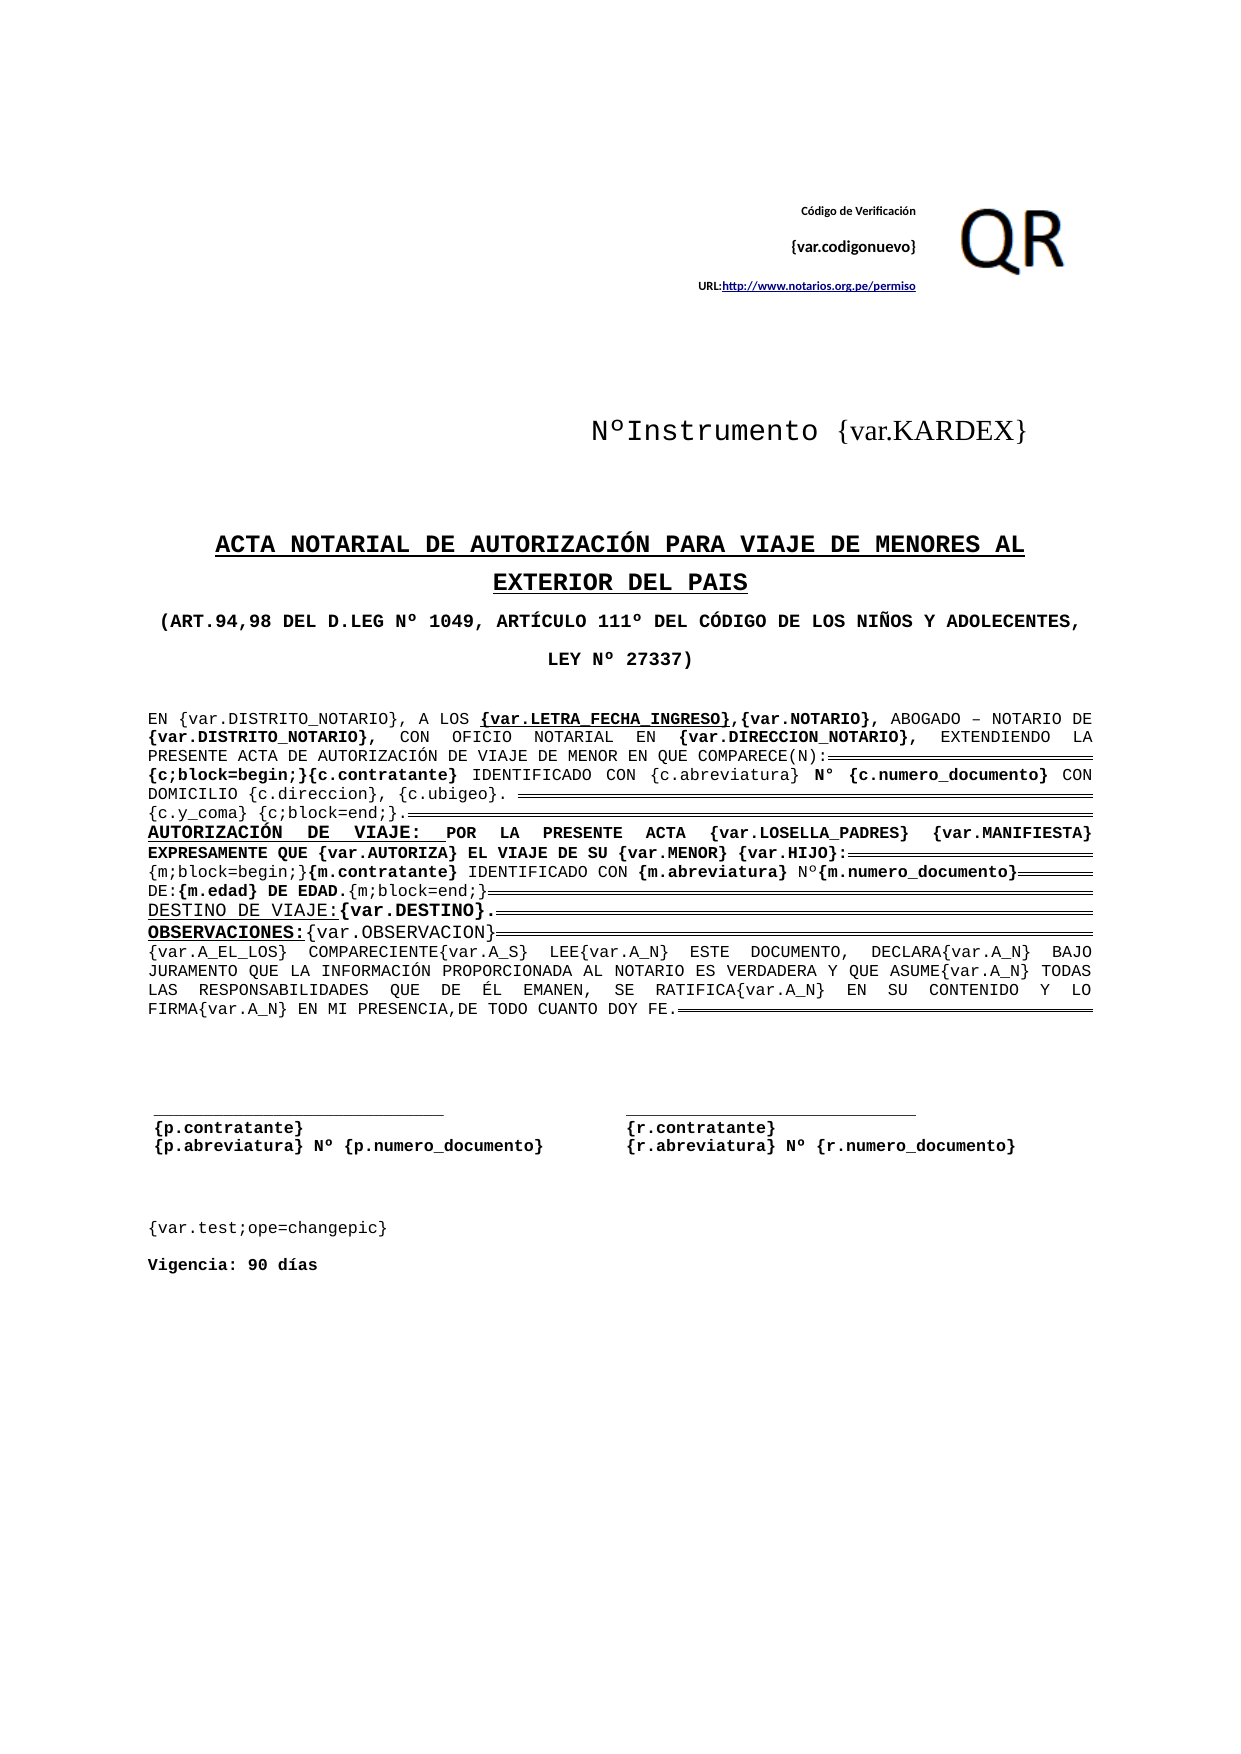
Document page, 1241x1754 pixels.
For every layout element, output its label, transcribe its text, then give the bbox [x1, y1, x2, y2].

table_header _____________________________ {r.contratante} {r.abreviatura} Nº {r.numero_documento} [621, 1077, 1092, 1181]
text DESTINO DE VIAJE:{var.DESTINO}. [148, 901, 1092, 922]
text Código de Verificación [148, 148, 1092, 223]
text DE:{m.edad} DE EDAD.{m;block=end;} [148, 882, 1092, 901]
text {m;block=begin;}{m.contratante} IDENTIFICADO CON {m.abreviatura} Nº{m.numero_documento} [148, 863, 1092, 882]
text (ART.94,98 DEL D.LEG Nº 1049, ARTÍCULO 111º DEL CÓDIGO DE LOS NIÑOS Y ADOLECENTES, LEY Nº 27337) [148, 598, 1092, 673]
text NºInstrumento {var.KARDEX} [148, 410, 1092, 448]
text ACTA NOTARIAL DE AUTORIZACIÓN PARA VIAJE DE MENORES AL EXTERIOR DEL PAIS [148, 523, 1092, 598]
text AUTORIZACIÓN DE VIAJE: POR LA PRESENTE ACTA {var.LOSELLA_PADRES} {var.MANIFIESTA} EXPRESAMENTE QUE {var.AUTORIZA} EL VIAJE DE SU {var.MENOR} {var.HIJO}: [148, 823, 1092, 863]
text URL:http://www.notarios.org.pe/permiso [148, 260, 915, 298]
text {var.codigonuevo} [148, 223, 915, 260]
text {c.y_coma} {c;block=end;}. [148, 804, 1092, 823]
text EN {var.DISTRITO_NOTARIO}, A LOS {var.LETRA_FECHA_INGRESO},{var.NOTARIO}, ABOGADO – NOTARIO DE {var.DISTRITO_NOTARIO}, CON OFICIO NOTARIAL EN {var.DIRECCION_NOTARIO}, EXTENDIENDO LA PRESENTE ACTA DE AUTORIZACIÓN DE VIAJE DE MENOR EN QUE COMPARECE(N): [148, 710, 1092, 767]
text {c;block=begin;}{c.contratante} IDENTIFICADO CON {c.abreviatura} N° {c.numero_documento} CON DOMICILIO {c.direccion}, {c.ubigeo}. [148, 767, 1092, 804]
picture [915, 153, 1090, 327]
text {var.A_EL_LOS} COMPARECIENTE{var.A_S} LEE{var.A_N} ESTE DOCUMENTO, DECLARA{var.A_N} BAJO JURAMENTO QUE LA INFORMACIÓN PROPORCIONADA AL NOTARIO ES VERDADERA Y QUE ASUME{var.A_N} TODAS LAS RESPONSABILIDADES QUE DE ÉL EMANEN, SE RATIFICA{var.A_N} EN SU CONTENIDO Y LO FIRMA{var.A_N} EN MI PRESENCIA,DE TODO CUANTO DOY FE. [148, 944, 1092, 1019]
text Vigencia: 90 días [148, 1257, 1092, 1276]
text OBSERVACIONES:{var.OBSERVACION} [148, 922, 1092, 944]
text {var.test;ope=changepic} [148, 1219, 1092, 1238]
table_header _____________________________ {p.contratante} {p.abreviatura} Nº {p.numero_documento} [149, 1077, 620, 1181]
